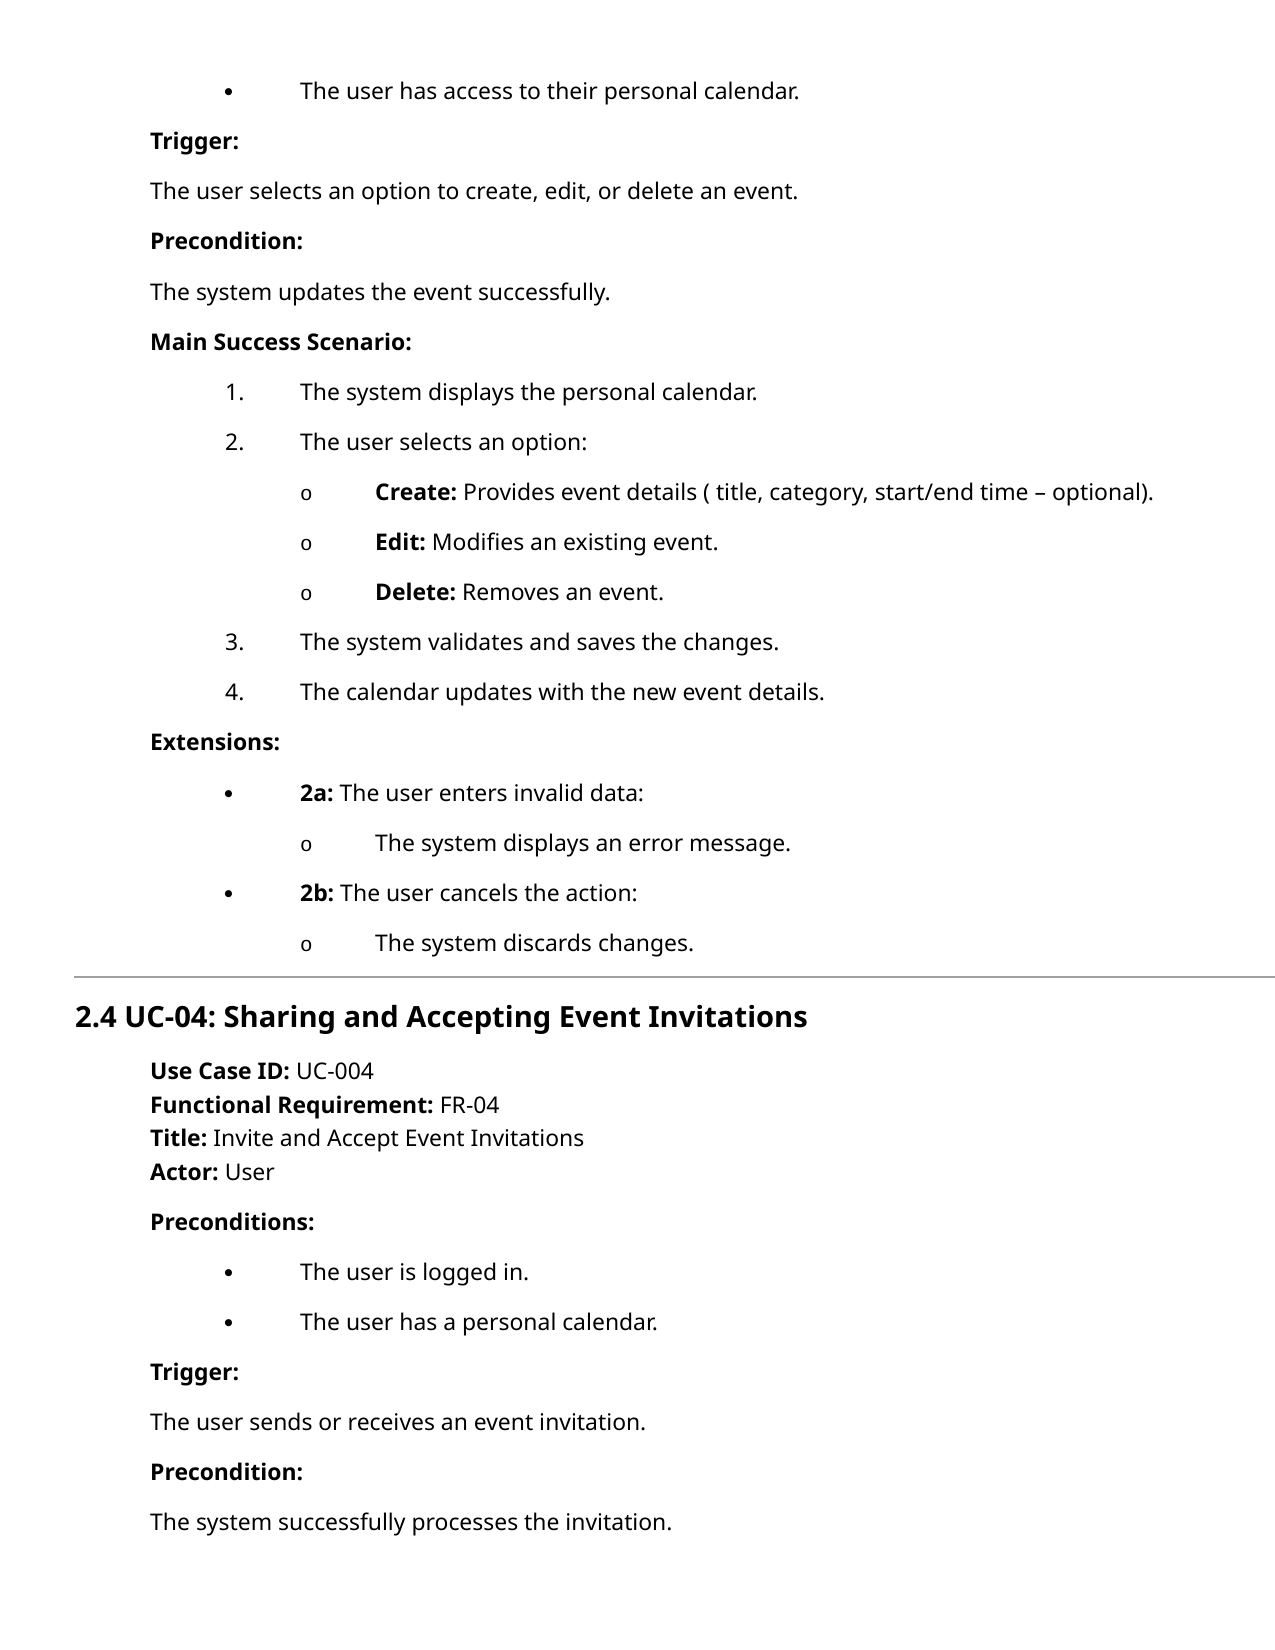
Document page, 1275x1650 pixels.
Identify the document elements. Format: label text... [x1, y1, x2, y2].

text Preconditions: [150, 1206, 1200, 1237]
list The system discards changes. [300, 927, 1200, 958]
list The calendar updates with the new event details. [225, 676, 1200, 707]
list Edit: Modifies an existing event. [300, 526, 1200, 557]
text Extensions: [150, 726, 1200, 758]
text The user sends or receives an event invitation. [150, 1406, 1200, 1437]
list Create: Provides event details ( title, category, start/end time – optional). [300, 476, 1200, 507]
list 2a: The user enters invalid data: [225, 776, 1200, 808]
list The user selects an option: [225, 426, 1200, 457]
text Trigger: [150, 125, 1200, 156]
text The system updates the event successfully. [150, 275, 1200, 307]
text The system successfully processes the invitation. [150, 1506, 1200, 1537]
list The system displays the personal calendar. [225, 376, 1200, 407]
text Use Case ID: UC-004 Functional Requirement: FR-04 Title: Invite and Accept Event Invitations Actor: User [150, 1055, 1200, 1187]
text The user selects an option to create, edit, or delete an event. [150, 175, 1200, 206]
text Precondition: [150, 225, 1200, 257]
list The user has a personal calendar. [225, 1306, 1200, 1337]
list 2b: The user cancels the action: [225, 877, 1200, 908]
list The system validates and saves the changes. [225, 626, 1200, 657]
list The system displays an error message. [300, 827, 1200, 858]
list The user has access to their personal calendar. [225, 75, 1200, 106]
text Main Success Scenario: [150, 326, 1200, 357]
text 2.4 UC-04: Sharing and Accepting Event Invitations [75, 996, 1200, 1036]
text Trigger: [150, 1356, 1200, 1387]
text Precondition: [150, 1456, 1200, 1487]
list The user is logged in. [225, 1256, 1200, 1287]
list Delete: Removes an event. [300, 576, 1200, 607]
